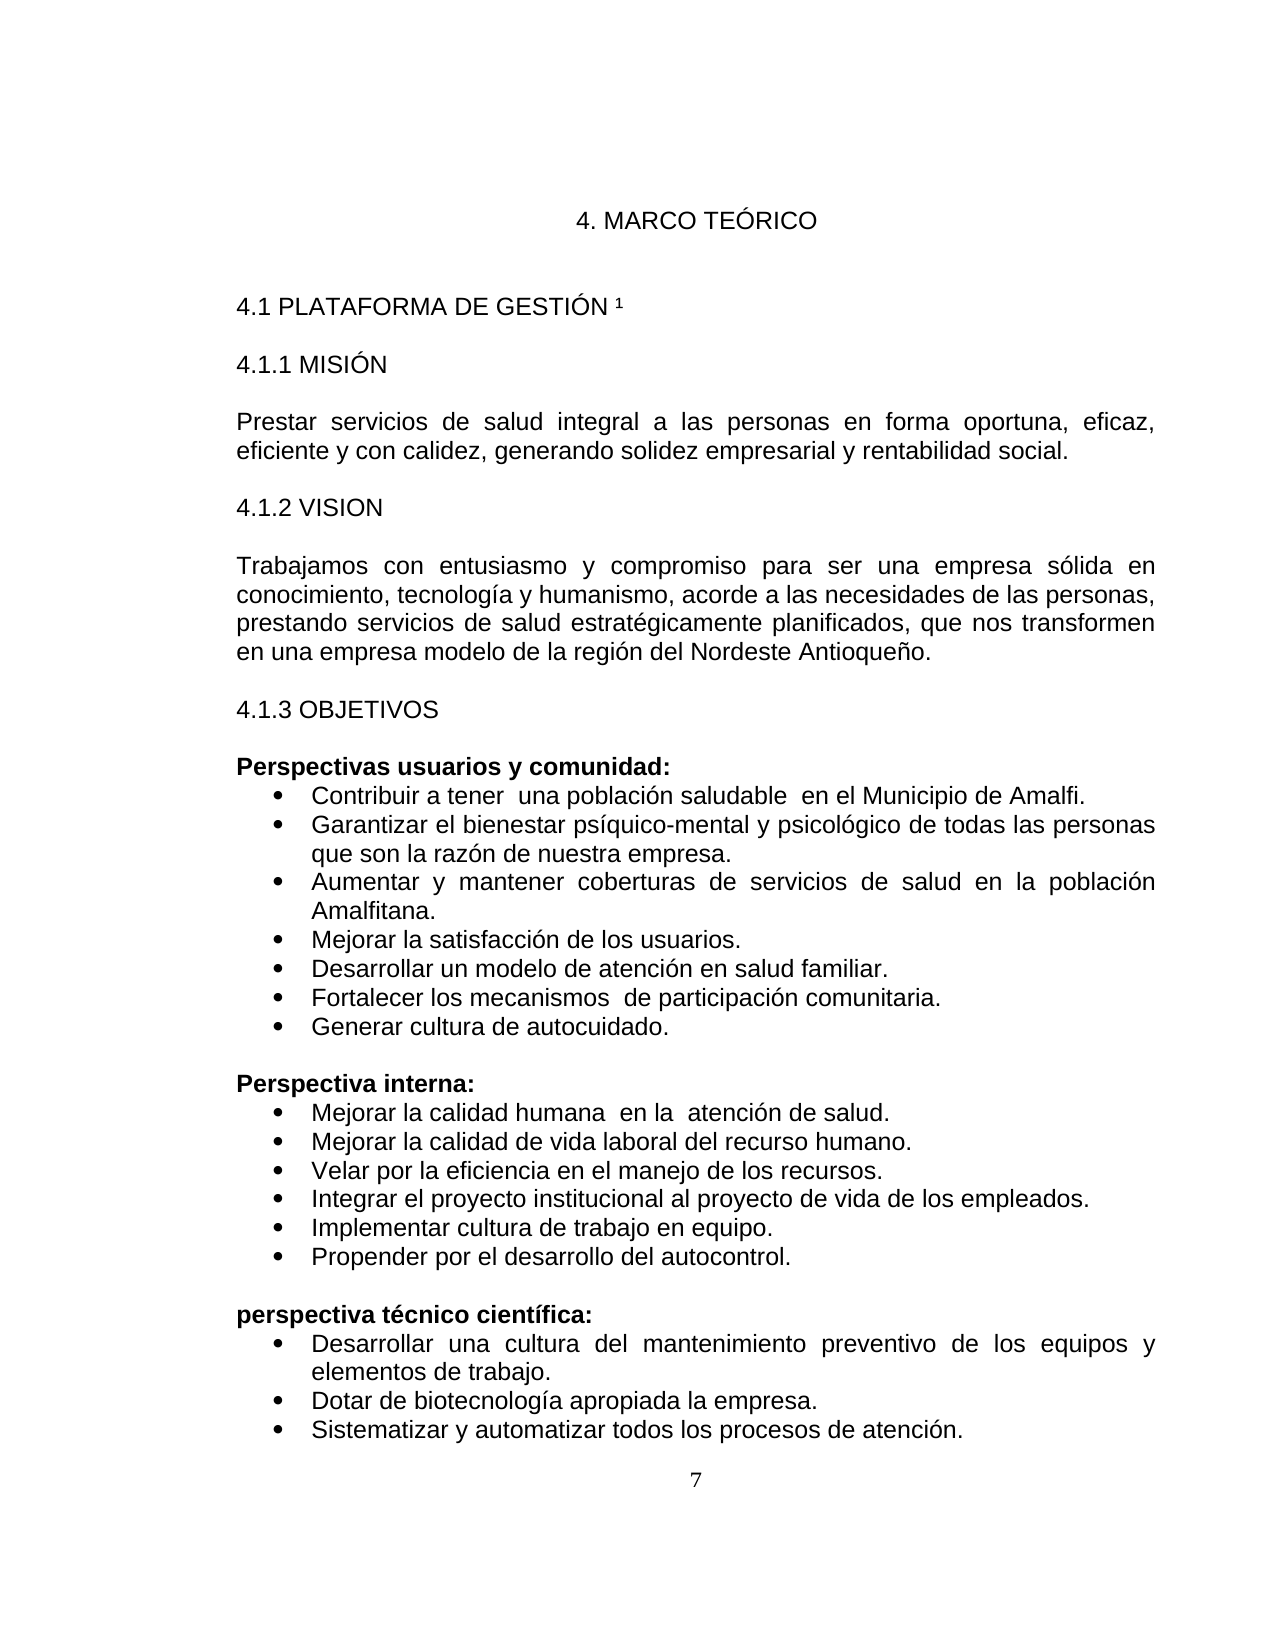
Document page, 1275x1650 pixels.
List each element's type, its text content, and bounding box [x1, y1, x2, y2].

list Desarrollar un modelo de atención en salud familiar. [274, 954, 1157, 983]
subtitle 4.1.3 OBJETIVOS [236, 695, 1157, 723]
text Prestar servicios de salud integral a las personas en forma oportuna, eficaz, eficiente y con calidez, generando solidez empresarial y rentabilidad social. [236, 407, 1157, 465]
subtitle 4.1.2 VISION [236, 493, 1157, 522]
text 4.1 PLATAFORMA DE GESTIÓN ¹ [236, 292, 1157, 321]
subtitle Perspectivas usuarios y comunidad: [236, 752, 1157, 781]
list Sistematizar y automatizar todos los procesos de atención. [274, 1415, 1157, 1444]
list Fortalecer los mecanismos de participación comunitaria. [274, 983, 1157, 1012]
list Mejorar la calidad de vida laboral del recurso humano. [274, 1127, 1157, 1156]
text 4.1.1 MISIÓN [236, 350, 1157, 378]
list Desarrollar una cultura del mantenimiento preventivo de los equipos y elementos de trabajo. [274, 1328, 1157, 1386]
list Mejorar la satisfacción de los usuarios. [274, 925, 1157, 954]
list Integrar el proyecto institucional al proyecto de vida de los empleados. [274, 1184, 1157, 1213]
list Propender por el desarrollo del autocontrol. [274, 1242, 1157, 1271]
text 4. MARCO TEÓRICO [236, 206, 1157, 235]
list [256, 1459, 1135, 1494]
list Velar por la eficiencia en el manejo de los recursos. [274, 1156, 1157, 1184]
text Perspectiva interna: [236, 1069, 1157, 1098]
subtitle Trabajamos con entusiasmo y compromiso para ser una empresa sólida en conocimiento, tecnología y humanismo, acorde a las necesidades de las personas, prestando servicios de salud estratégicamente planificados, que nos transformen en una empresa modelo de la región del Nordeste Antioqueño. [236, 551, 1157, 666]
list Garantizar el bienestar psíquico-mental y psicológico de todas las personas que son la razón de nuestra empresa. [274, 810, 1157, 867]
text perspectiva técnico científica: [236, 1300, 1157, 1328]
list Mejorar la calidad humana en la atención de salud. [274, 1098, 1157, 1127]
list Implementar cultura de trabajo en equipo. [274, 1213, 1157, 1242]
list Generar cultura de autocuidado. [274, 1012, 1157, 1040]
list Dotar de biotecnología apropiada la empresa. [274, 1386, 1157, 1415]
list Aumentar y mantener coberturas de servicios de salud en la población Amalfitana. [274, 867, 1157, 925]
list Contribuir a tener una población saludable en el Municipio de Amalfi. [274, 781, 1157, 810]
list 7 [271, 1466, 1120, 1487]
